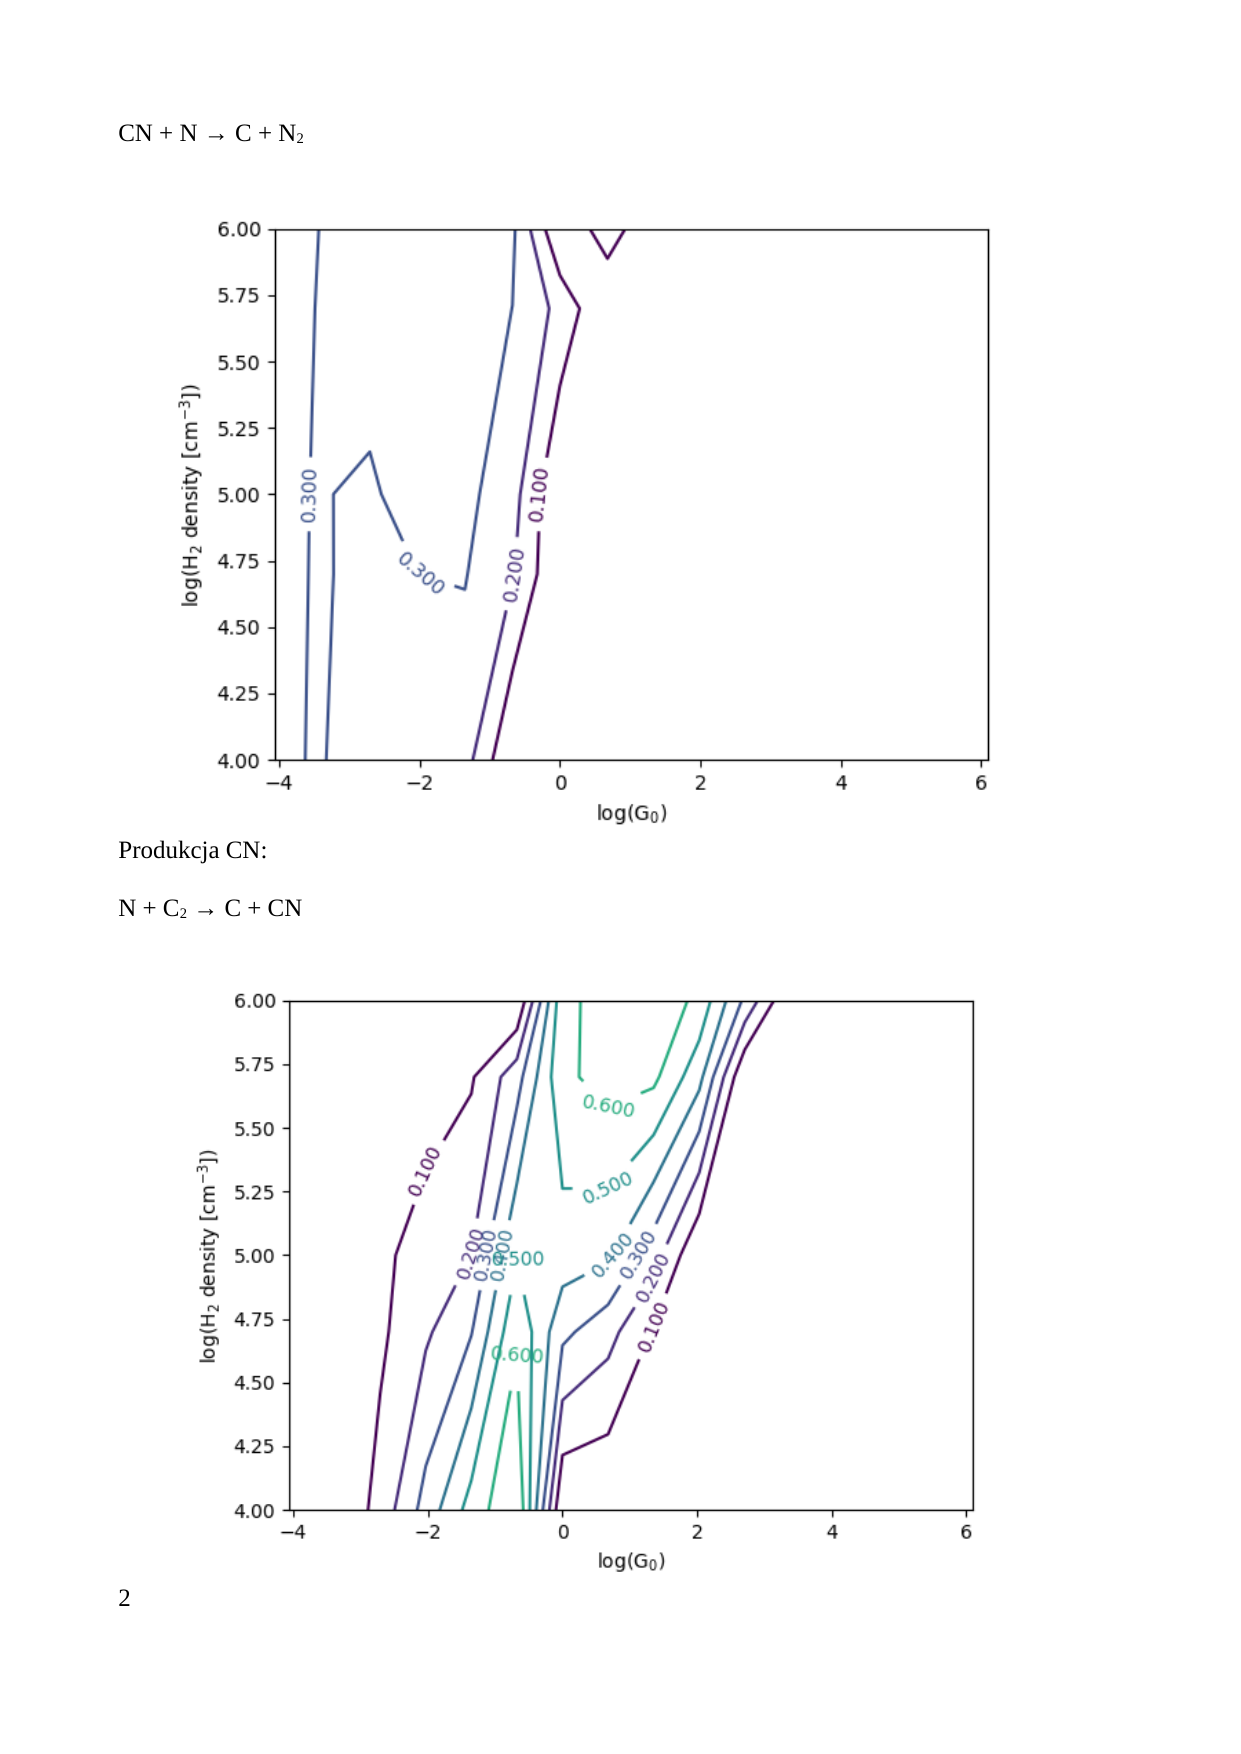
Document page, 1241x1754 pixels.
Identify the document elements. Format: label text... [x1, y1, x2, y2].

text Produkcja CN: [118, 147, 1122, 864]
text CN + N → C + N2 [118, 118, 1122, 147]
text N + C2 → C + CN [118, 893, 1122, 922]
text 2 [118, 922, 1122, 1611]
picture [179, 921, 1061, 1583]
picture [161, 146, 1080, 836]
